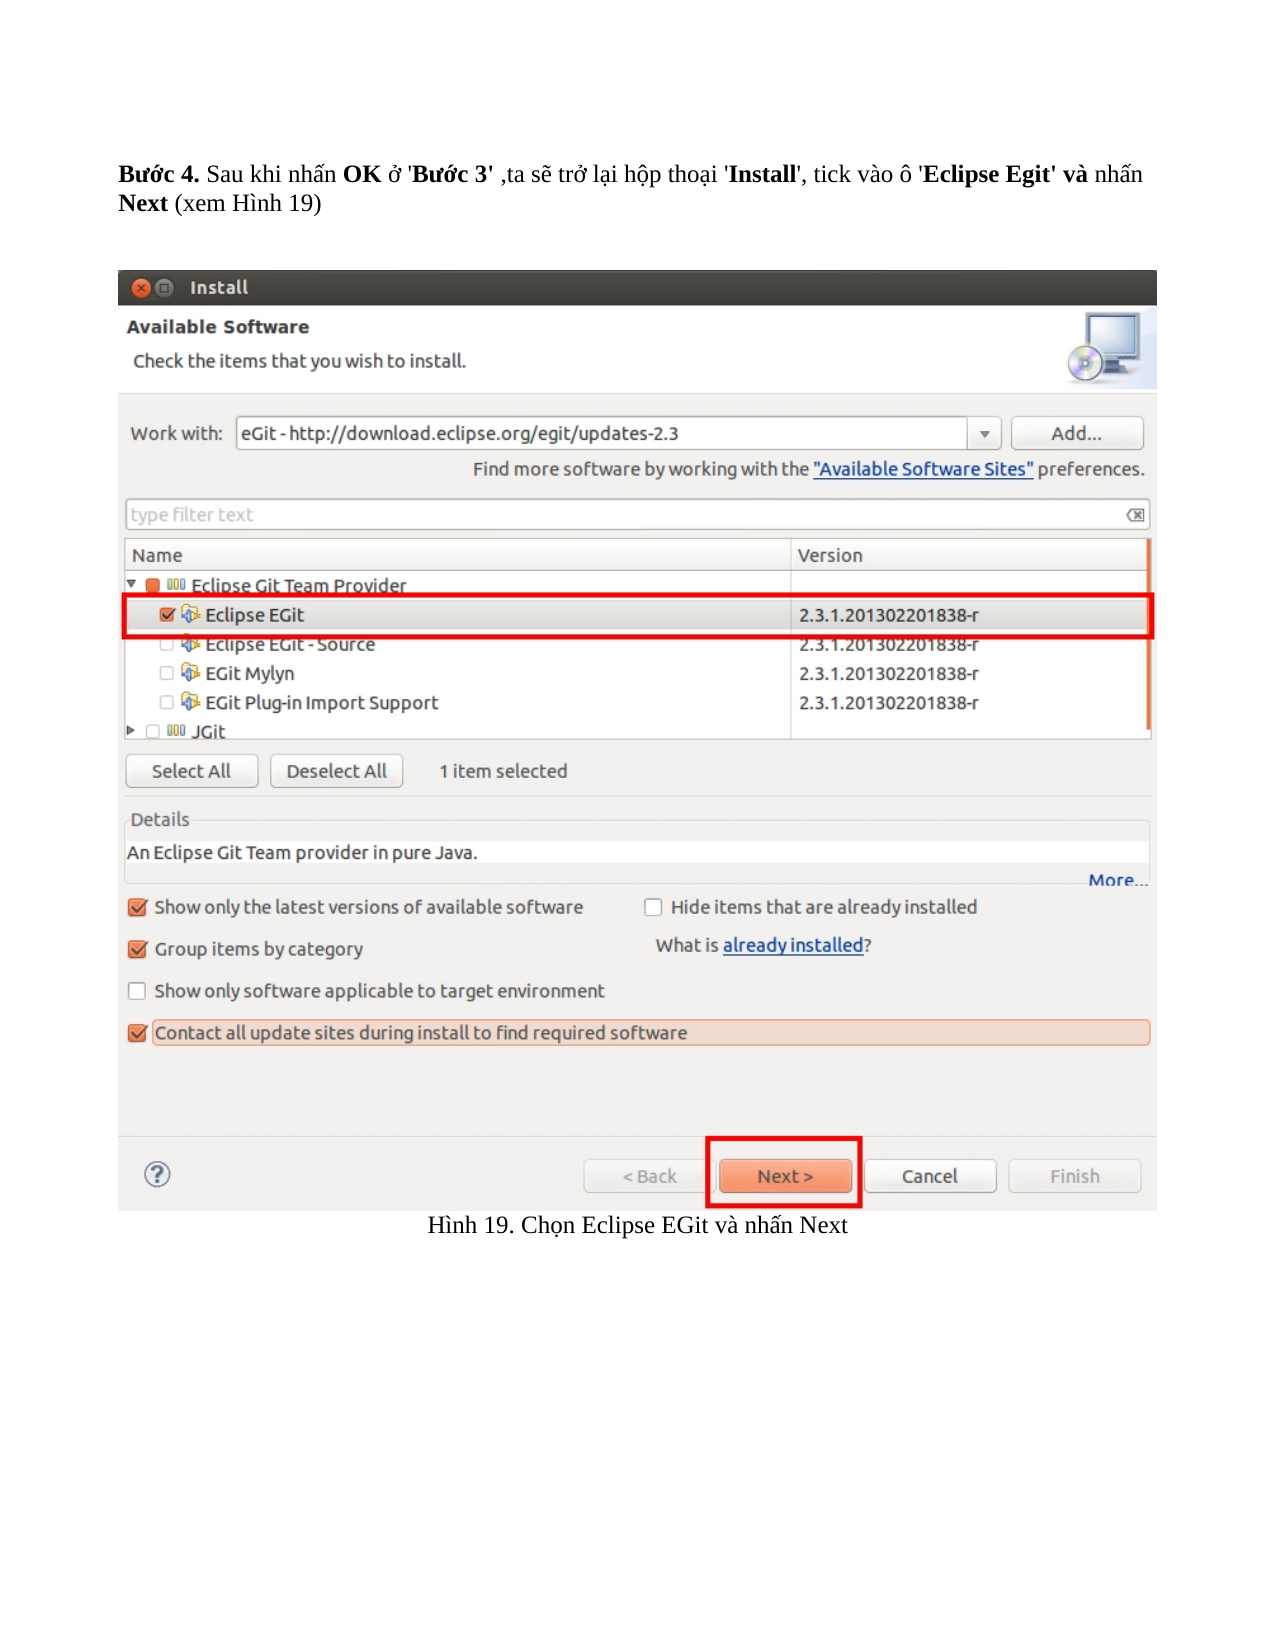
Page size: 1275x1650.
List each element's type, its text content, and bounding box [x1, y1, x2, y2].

picture [118, 270, 1157, 1211]
text Bước 4. Sau khi nhấn OK ở 'Bước 3' ,ta sẽ trở lại hộp thoại 'Install', tick vào ô 'Eclipse Egit' và nhấn Next (xem Hình 19) [118, 159, 1157, 217]
text Hình 19. Chọn Eclipse EGit và nhấn Next [118, 1211, 1157, 1239]
